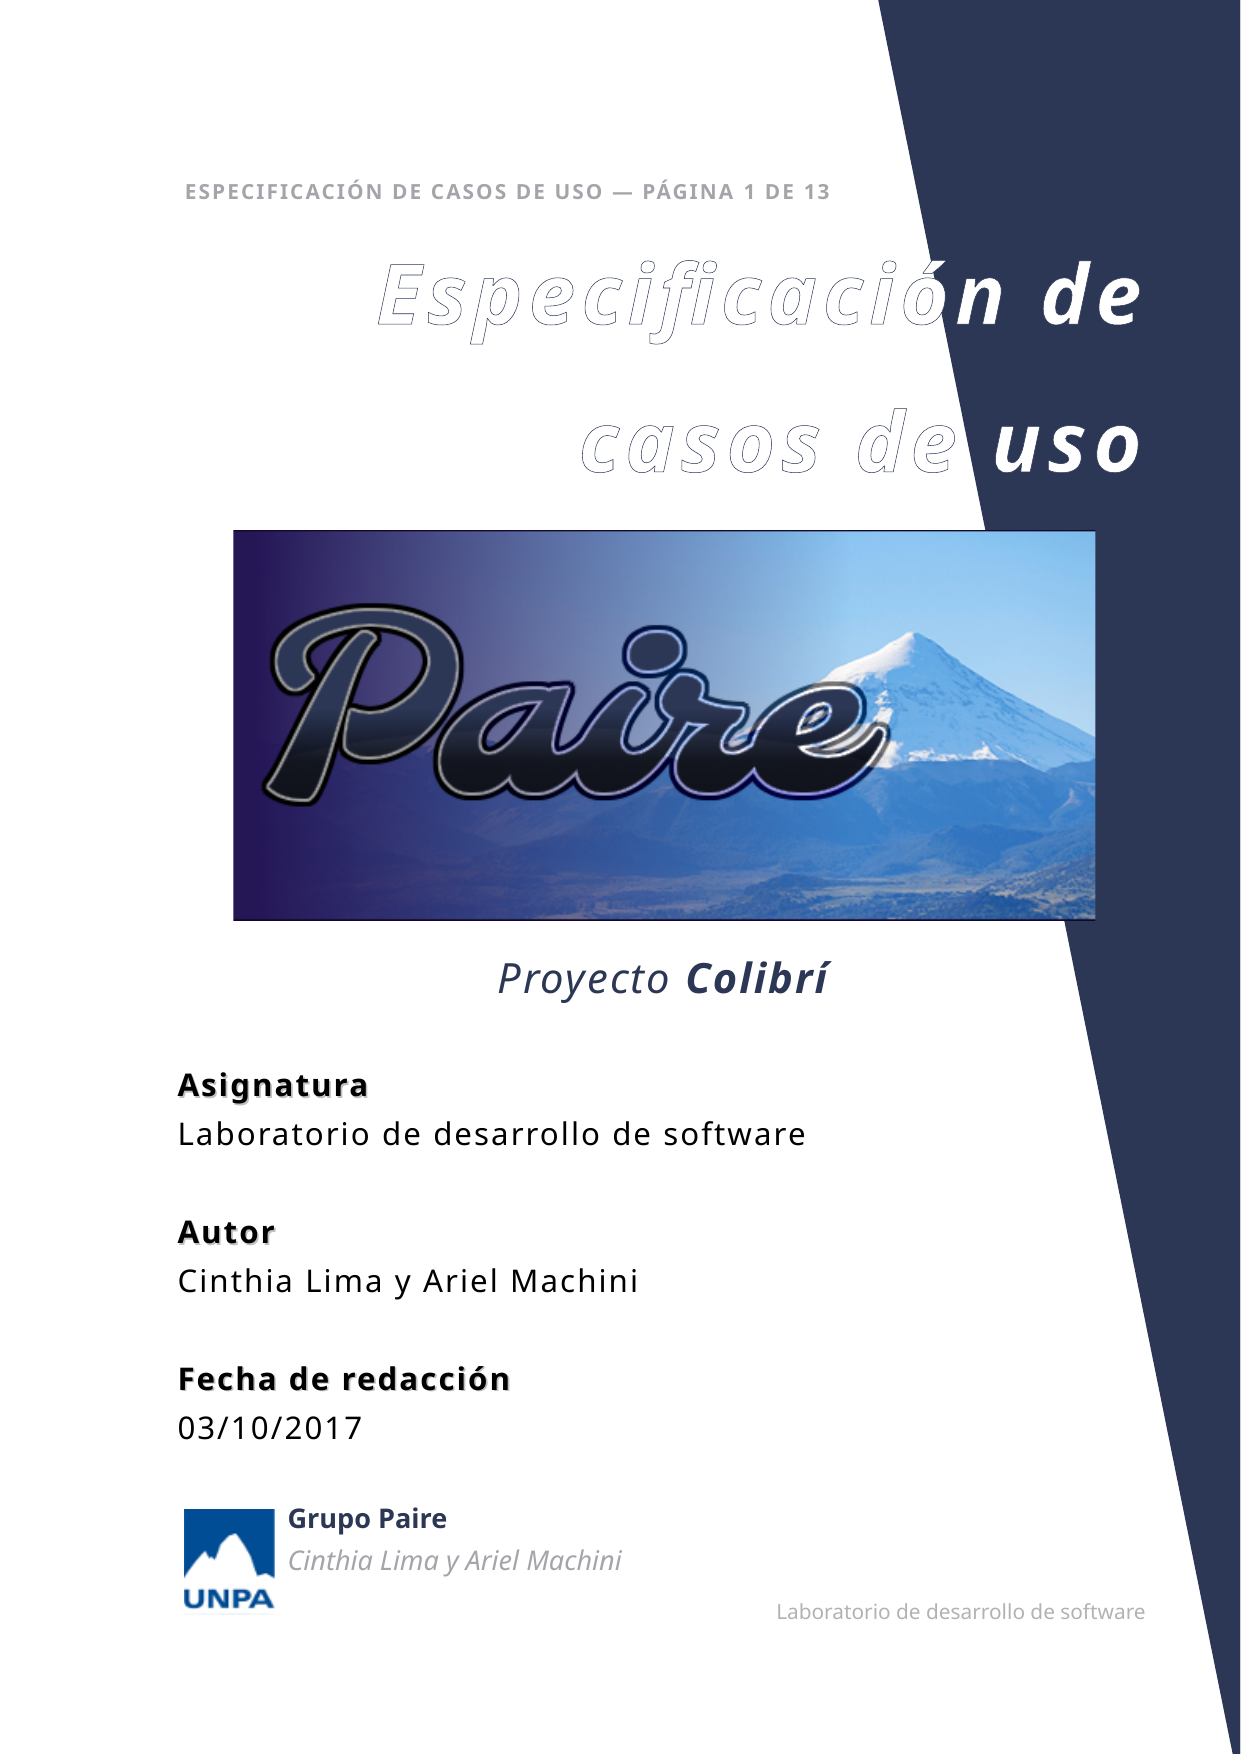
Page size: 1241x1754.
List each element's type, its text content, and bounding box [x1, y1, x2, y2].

text Cinthia Lima y Ariel Machini [177, 1259, 1140, 1301]
picture [184, 1509, 275, 1615]
text 03/10/2017 [177, 1406, 1152, 1448]
text Fecha de redacción [177, 1357, 1152, 1399]
text Autor [177, 1210, 1131, 1252]
text Especificación de casos de uso [177, 235, 978, 496]
text Proyecto Colibrí [177, 949, 1081, 1006]
text Asignatura [177, 1063, 1101, 1106]
text Laboratorio de desarrollo de software [177, 1112, 1111, 1154]
picture [233, 530, 1096, 921]
